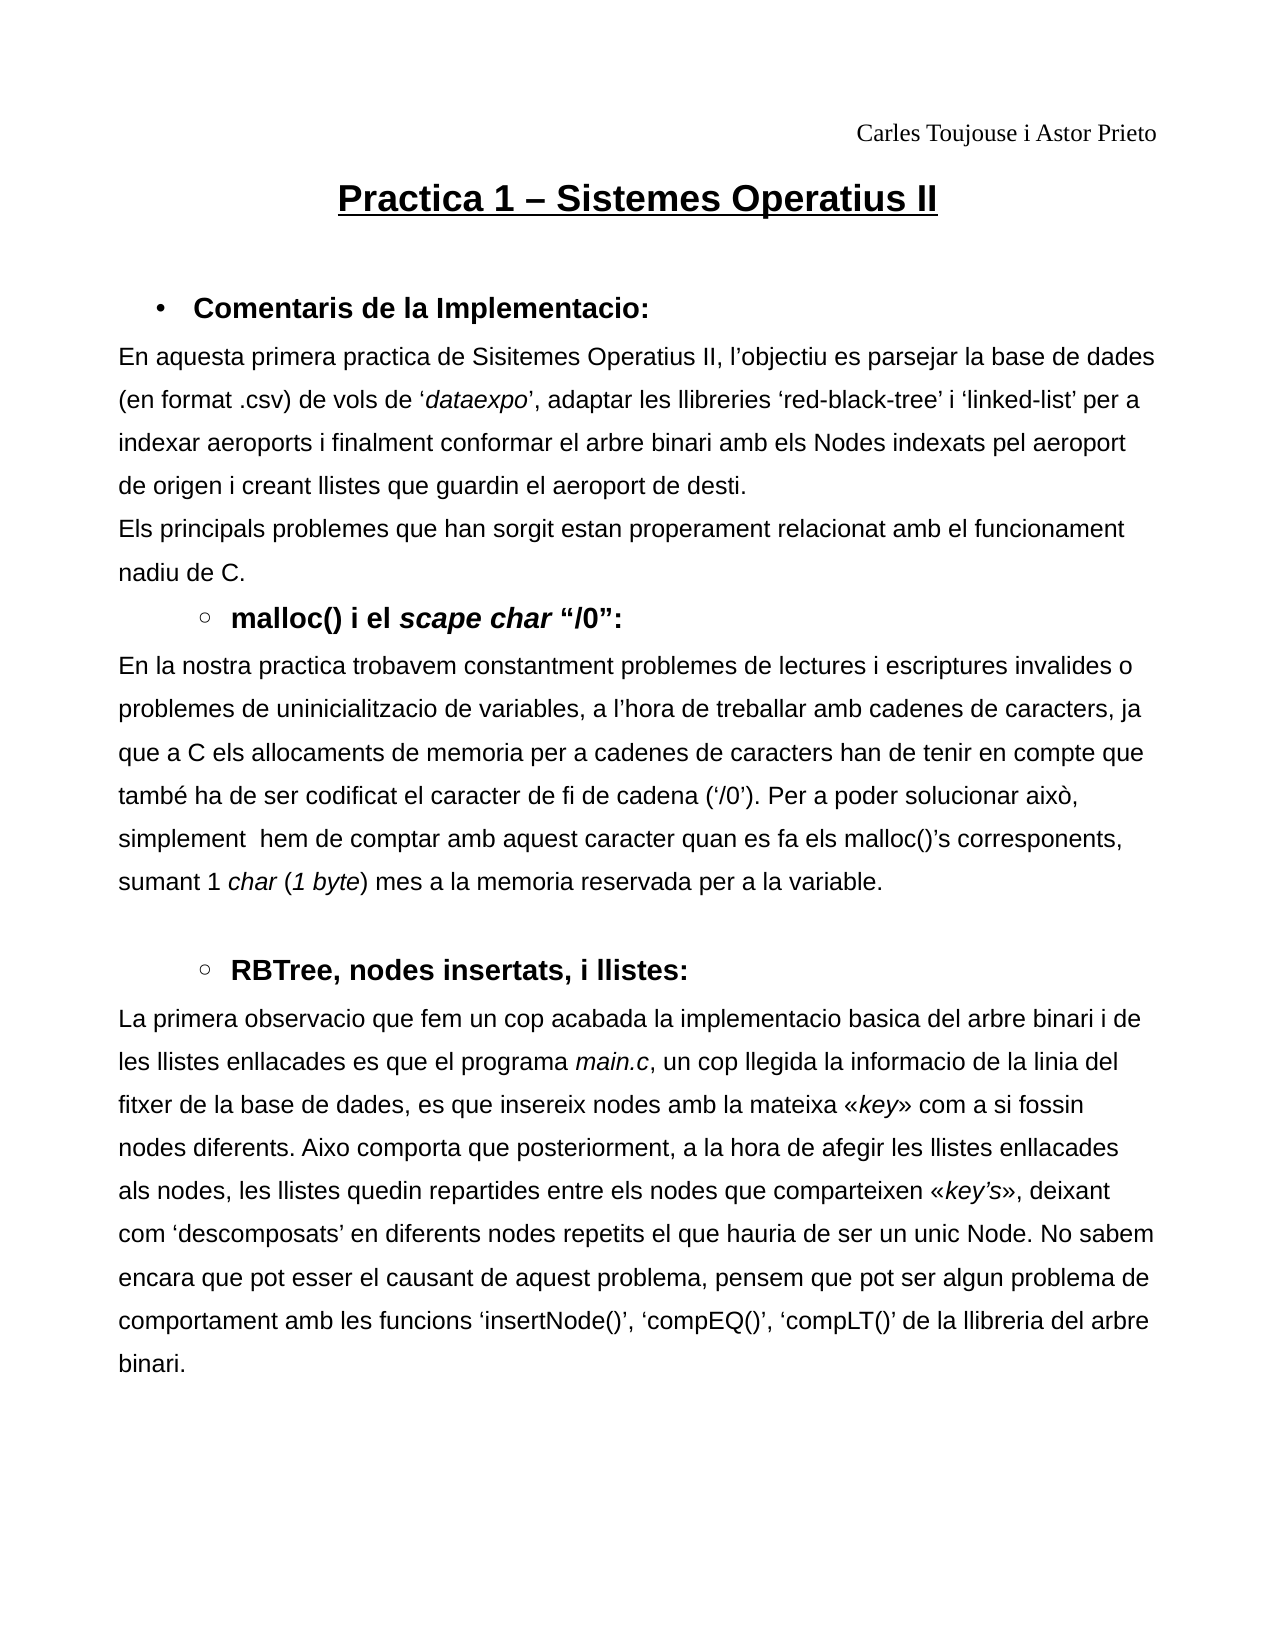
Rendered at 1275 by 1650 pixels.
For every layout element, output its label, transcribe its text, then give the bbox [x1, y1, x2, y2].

list malloc() i el scape char “/0”: [193, 601, 1157, 634]
list Comentaris de la Implementacio: [156, 291, 1157, 325]
text Els principals problemes que han sorgit estan properament relacionat amb el funcionament nadiu de C. [118, 514, 1157, 586]
text En la nostra practica trobavem constantment problemes de lectures i escriptures invalides o problemes de uninicialitzacio de variables, a l’hora de treballar amb cadenes de caracters, ja que a C els allocaments de memoria per a cadenes de caracters han de tenir en compte que també ha de ser codificat el caracter de fi de cadena (‘/0’). Per a poder solucionar això, simplement hem de comptar amb aquest caracter quan es fa els malloc()’s corresponents, sumant 1 char (1 byte) mes a la memoria reservada per a la variable. [118, 651, 1157, 896]
list RBTree, nodes insertats, i llistes: [193, 953, 1157, 987]
text En aquesta primera practica de Sisitemes Operatius II, l’objectiu es parsejar la base de dades (en format .csv) de vols de ‘dataexpo’, adaptar les llibreries ‘red-black-tree’ i ‘linked-list’ per a indexar aeroports i finalment conformar el arbre binari amb els Nodes indexats pel aeroport de origen i creant llistes que guardin el aeroport de desti. [118, 342, 1157, 500]
text La primera observacio que fem un cop acabada la implementacio basica del arbre binari i de les llistes enllacades es que el programa main.c, un cop llegida la informacio de la linia del fitxer de la base de dades, es que insereix nodes amb la mateixa «key» com a si fossin nodes diferents. Aixo comporta que posteriorment, a la hora de afegir les llistes enllacades als nodes, les llistes quedin repartides entre els nodes que comparteixen «key’s», deixant com ‘descomposats’ en diferents nodes repetits el que hauria de ser un unic Node. No sabem encara que pot esser el causant de aquest problema, pensem que pot ser algun problema de comportament amb les funcions ‘insertNode()’, ‘compEQ()’, ‘compLT()’ de la llibreria del arbre binari. [118, 1004, 1157, 1378]
text Practica 1 – Sistemes Operatius II [118, 176, 1157, 219]
